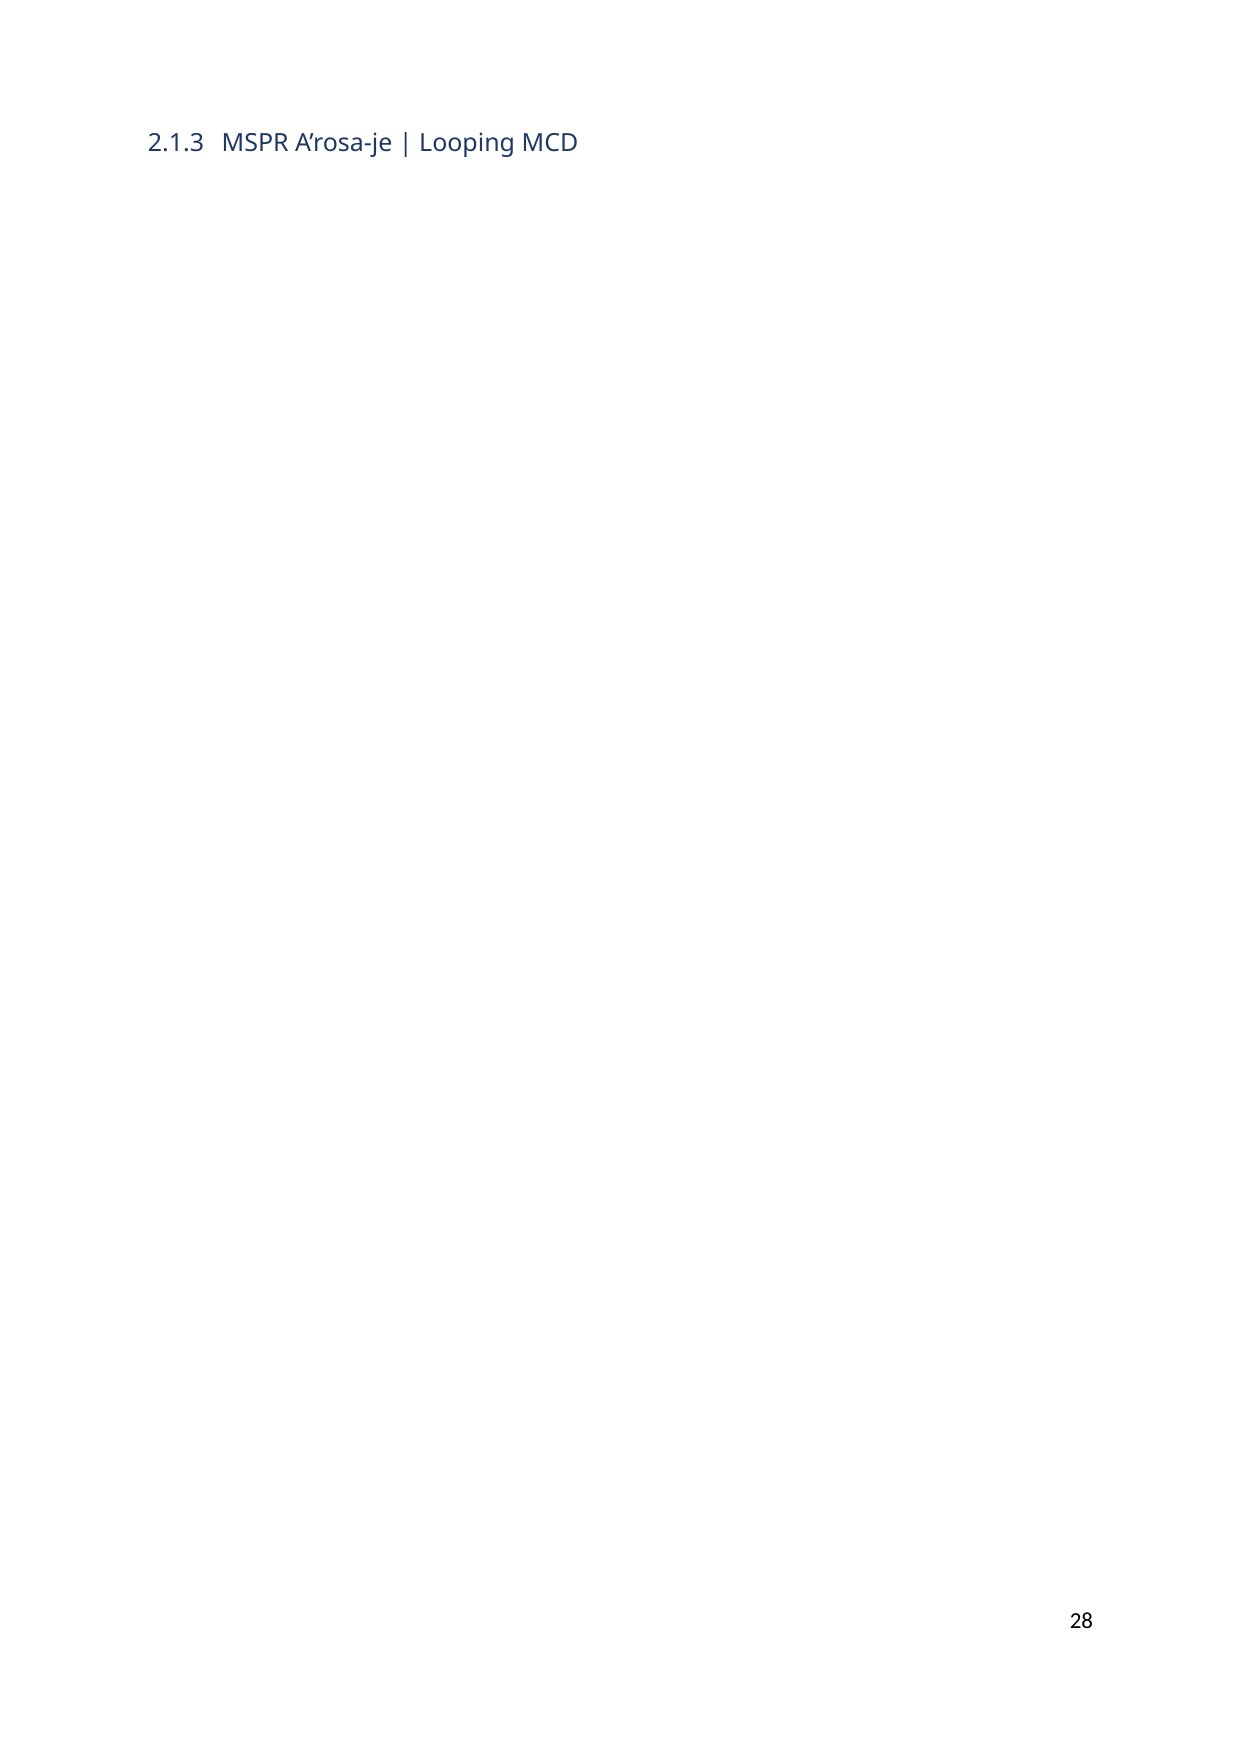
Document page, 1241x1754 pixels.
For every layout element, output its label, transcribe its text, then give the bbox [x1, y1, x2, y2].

subtitle 2.1.3 MSPR A’rosa-je | Looping MCD [148, 124, 1093, 158]
